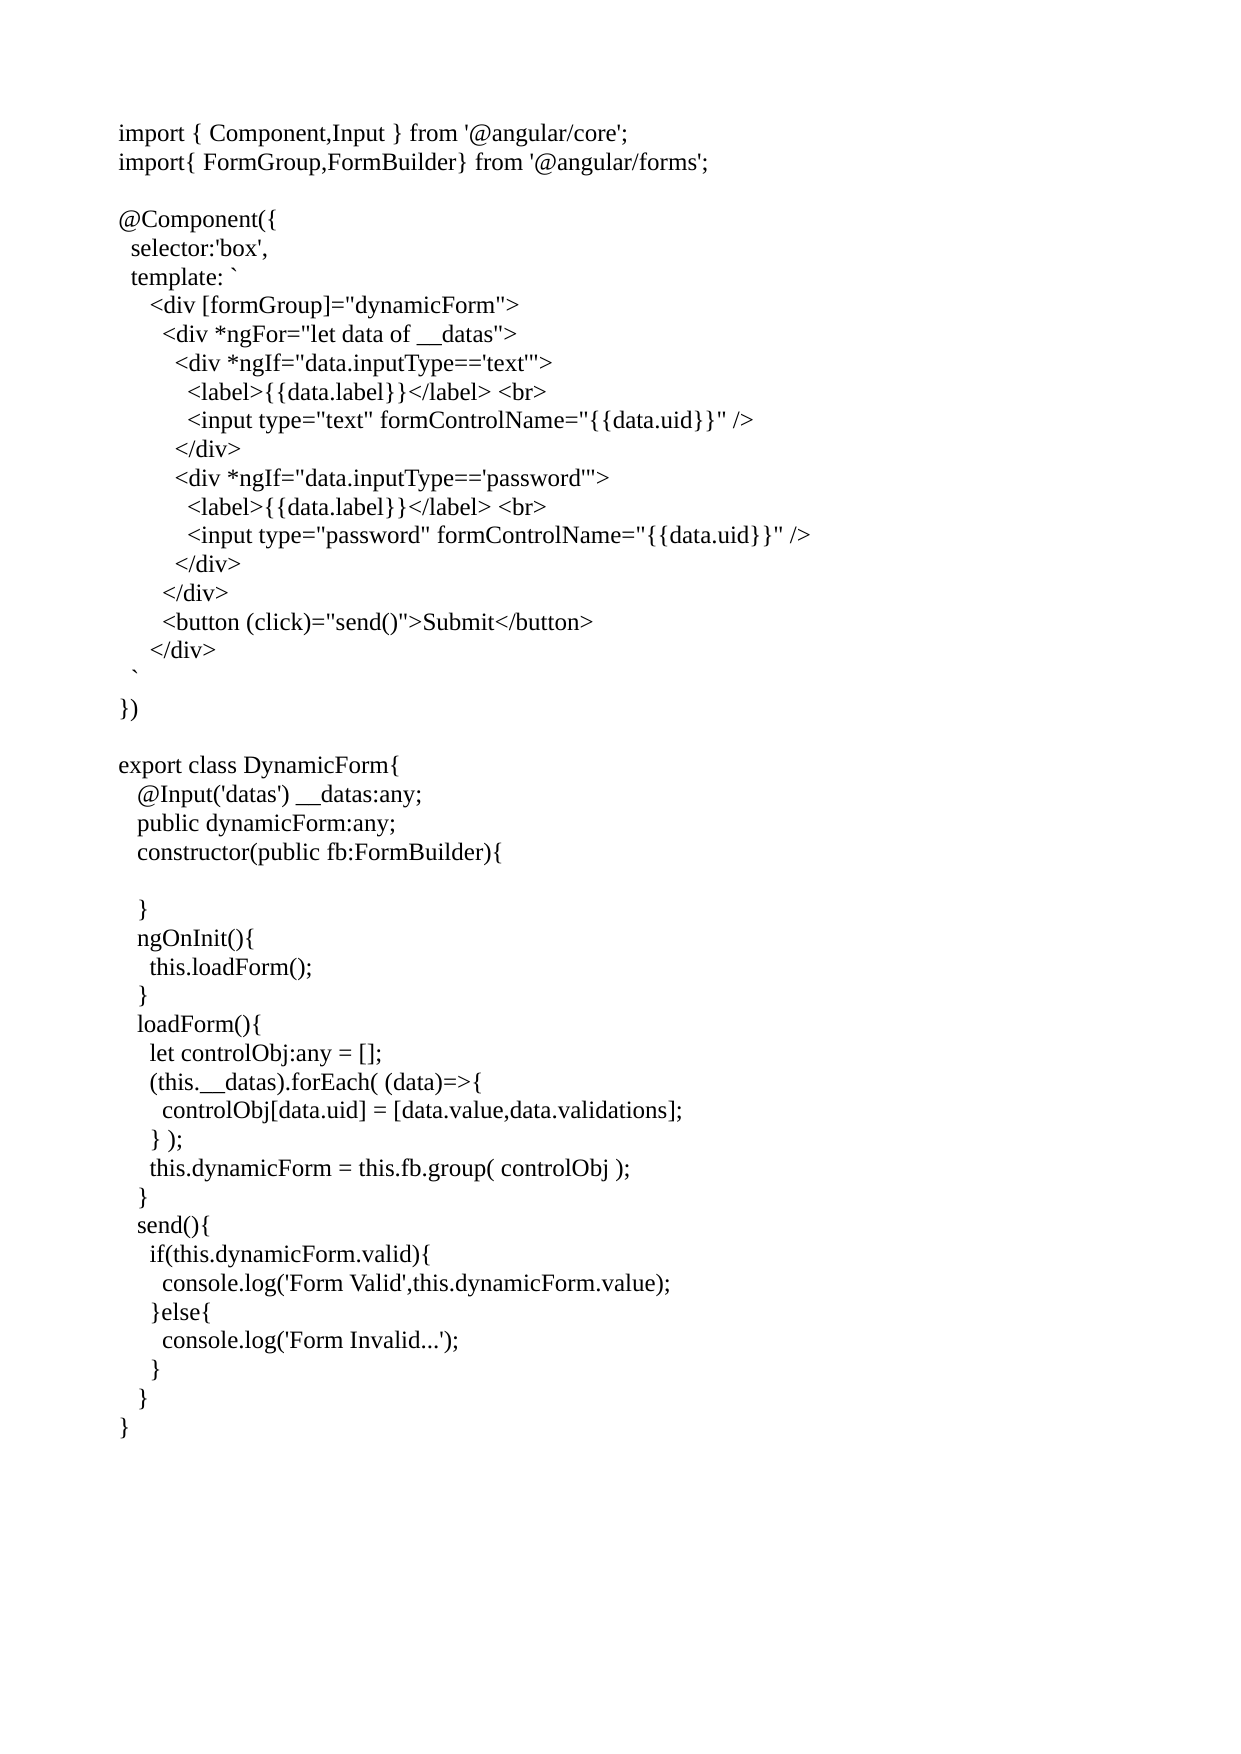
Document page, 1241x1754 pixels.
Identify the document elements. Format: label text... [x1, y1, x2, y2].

text loadForm(){ [118, 1009, 1122, 1038]
text @Input('datas') __datas:any; [118, 779, 1122, 808]
text } [118, 1412, 1122, 1441]
text <label>{{data.label}}</label> <br> [118, 492, 1122, 521]
text template: ` [118, 262, 1122, 291]
text </div> [118, 636, 1122, 664]
text console.log('Form Invalid...'); [118, 1326, 1122, 1354]
text ngOnInit(){ [118, 923, 1122, 952]
text let controlObj:any = []; [118, 1038, 1122, 1067]
text <div [formGroup]="dynamicForm"> [118, 291, 1122, 319]
text <label>{{data.label}}</label> <br> [118, 377, 1122, 406]
text </div> [118, 578, 1122, 607]
text send(){ [118, 1211, 1122, 1239]
text } [118, 1354, 1122, 1383]
text } [118, 1383, 1122, 1412]
text } [118, 1182, 1122, 1211]
text public dynamicForm:any; [118, 808, 1122, 837]
text } [118, 981, 1122, 1009]
text selector:'box', [118, 233, 1122, 262]
text } [118, 894, 1122, 923]
text </div> [118, 549, 1122, 578]
text import{ FormGroup,FormBuilder} from '@angular/forms'; [118, 147, 1122, 176]
text this.dynamicForm = this.fb.group( controlObj ); [118, 1153, 1122, 1182]
text <input type="password" formControlName="{{data.uid}}" /> [118, 521, 1122, 549]
text } ); [118, 1124, 1122, 1153]
text </div> [118, 434, 1122, 463]
text }) [118, 693, 1122, 722]
text export class DynamicForm{ [118, 751, 1122, 779]
text <button (click)="send()">Submit</button> [118, 607, 1122, 636]
text this.loadForm(); [118, 952, 1122, 981]
text <div *ngIf="data.inputType=='password'"> [118, 463, 1122, 492]
text (this.__datas).forEach( (data)=>{ [118, 1067, 1122, 1096]
text controlObj[data.uid] = [data.value,data.validations]; [118, 1096, 1122, 1124]
text @Component({ [118, 204, 1122, 233]
text constructor(public fb:FormBuilder){ [118, 837, 1122, 866]
text import { Component,Input } from '@angular/core'; [118, 118, 1122, 147]
text if(this.dynamicForm.valid){ [118, 1239, 1122, 1268]
text ` [118, 664, 1122, 693]
text console.log('Form Valid',this.dynamicForm.value); [118, 1268, 1122, 1297]
text <div *ngFor="let data of __datas"> [118, 319, 1122, 348]
text <input type="text" formControlName="{{data.uid}}" /> [118, 406, 1122, 434]
text }else{ [118, 1297, 1122, 1326]
text <div *ngIf="data.inputType=='text'"> [118, 348, 1122, 377]
